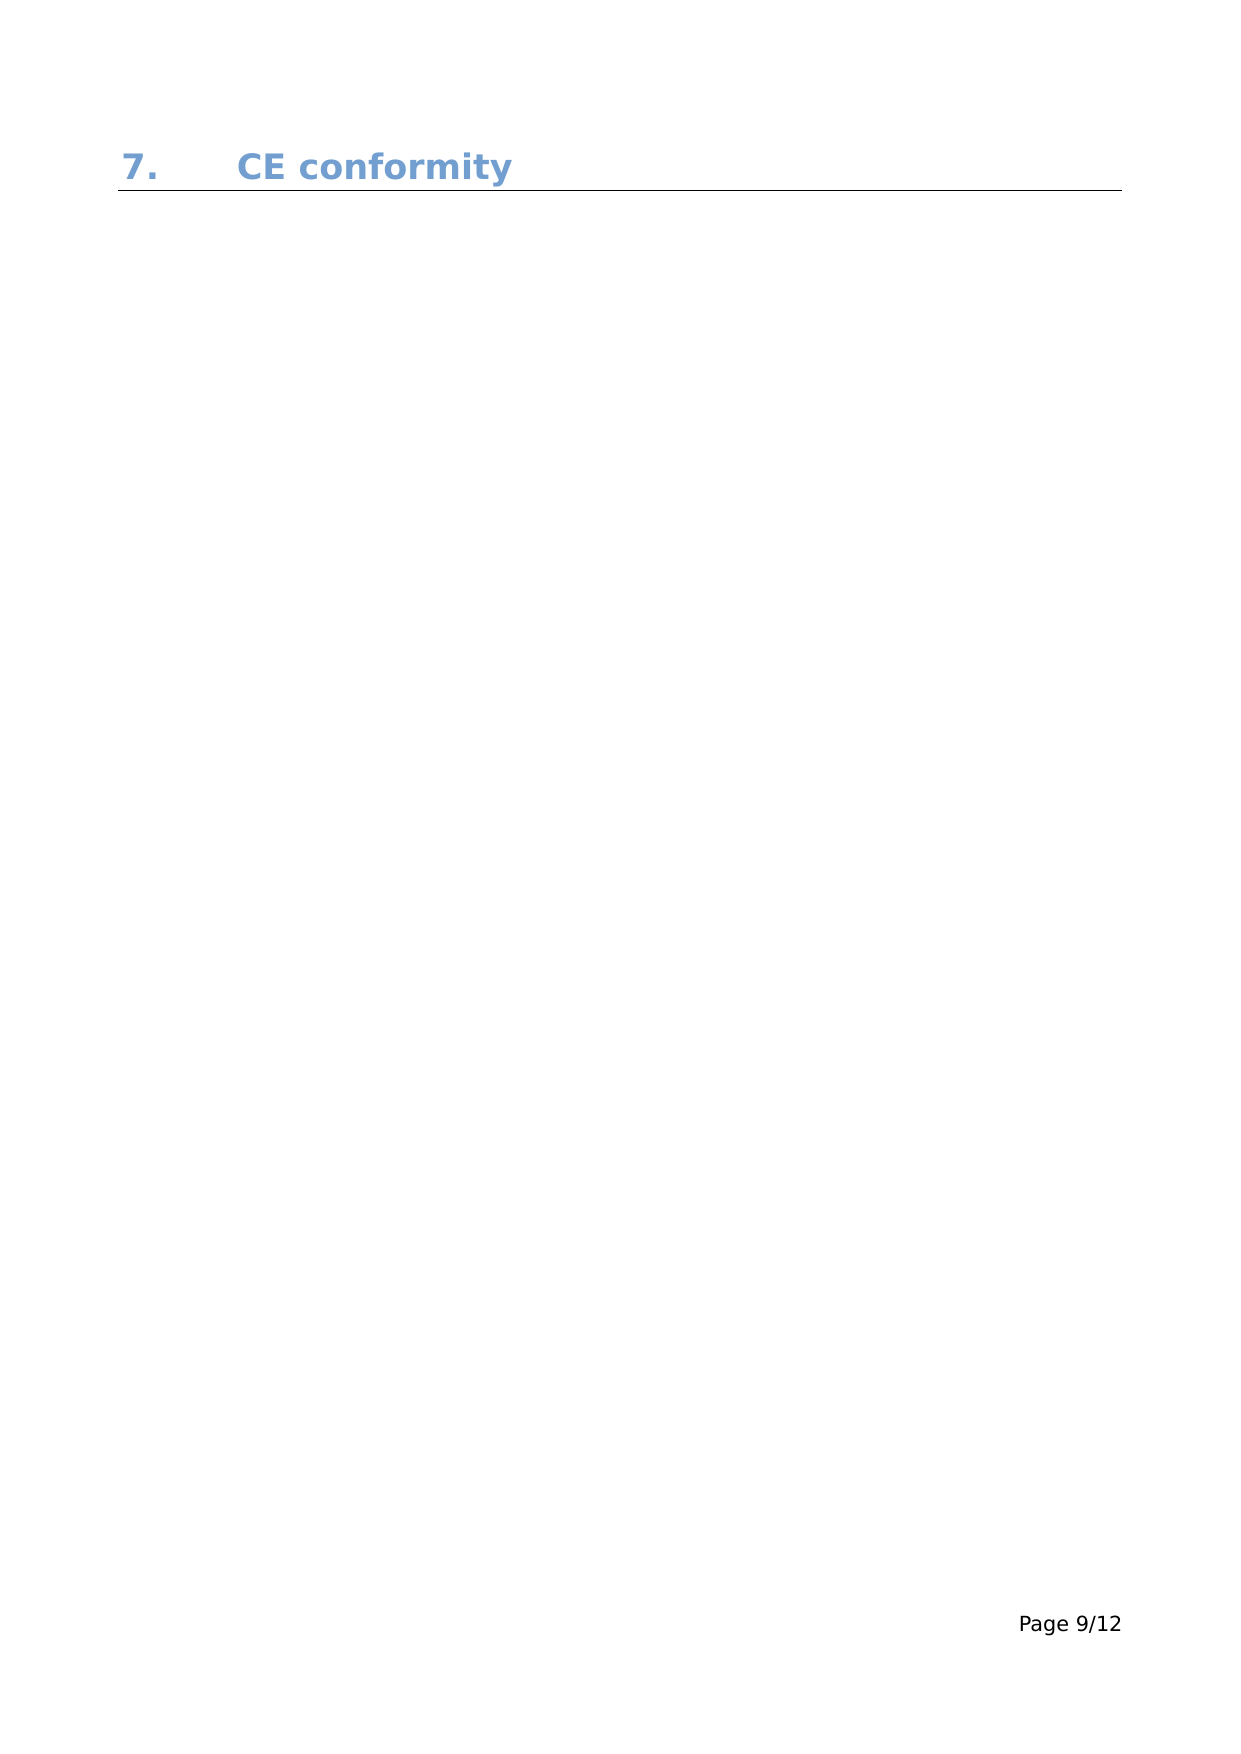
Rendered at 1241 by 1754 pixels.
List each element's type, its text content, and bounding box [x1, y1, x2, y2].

subtitle CE conformity [118, 144, 1122, 190]
